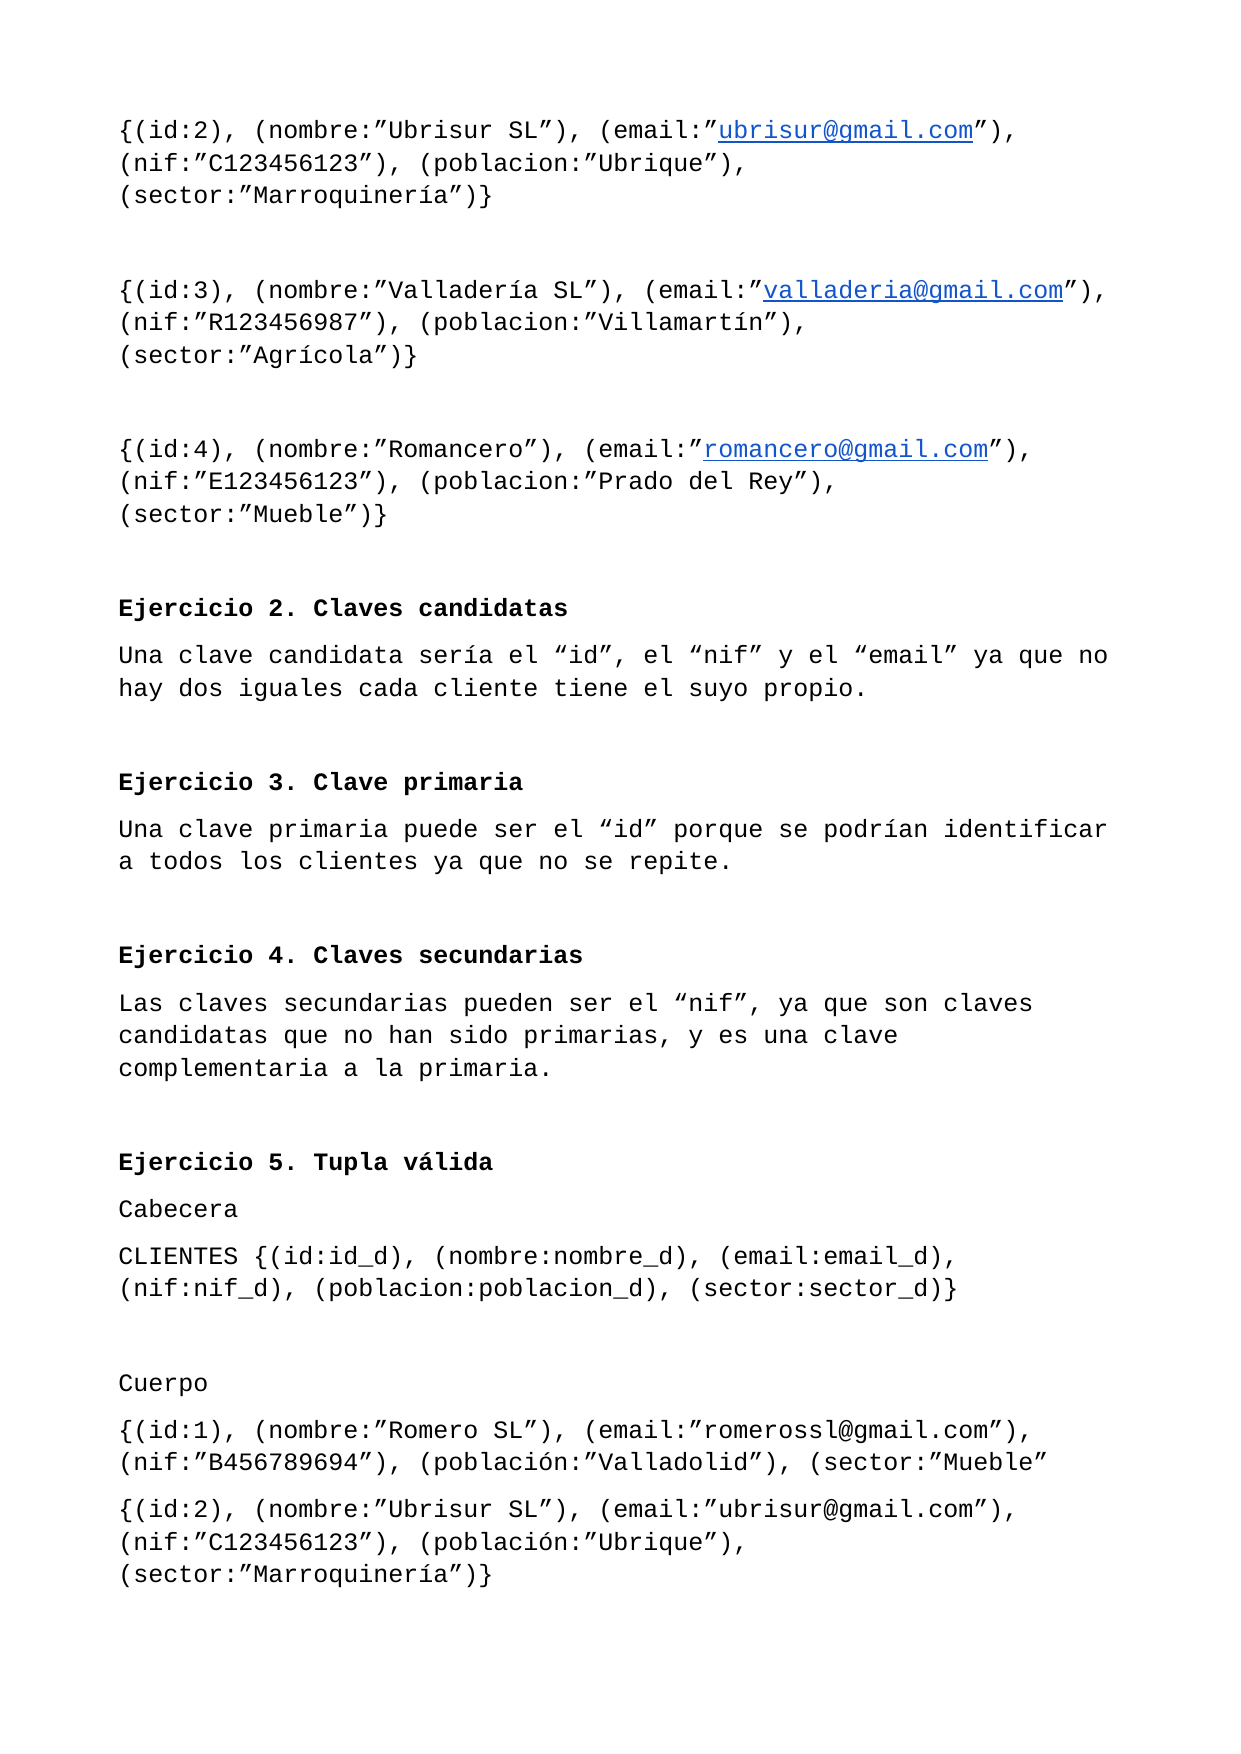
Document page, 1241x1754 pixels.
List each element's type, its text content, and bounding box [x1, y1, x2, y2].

text Una clave candidata sería el “id”, el “nif” y el “email” ya que no hay dos iguales cada cliente tiene el suyo propio. [118, 643, 1122, 703]
text Ejercicio 2. Claves candidatas [118, 596, 1122, 624]
text {(id:2), (nombre:”Ubrisur SL”), (email:”ubrisur@gmail.com”), (nif:”C123456123”), (población:”Ubrique”), (sector:”Marroquinería”)} [118, 1497, 1122, 1590]
text Ejercicio 4. Claves secundarias [118, 943, 1122, 971]
text Ejercicio 5. Tupla válida [118, 1149, 1122, 1178]
text Las claves secundarias pueden ser el “nif”, ya que son claves candidatas que no han sido primarias, y es una clave complementaria a la primaria. [118, 990, 1122, 1083]
text Cabecera [118, 1196, 1122, 1225]
text {(id:1), (nombre:”Romero SL”), (email:”romerossl@gmail.com”), (nif:”B456789694”), (población:”Valladolid”), (sector:”Mueble” [118, 1417, 1122, 1478]
text CLIENTES {(id:id_d), (nombre:nombre_d), (email:email_d), (nif:nif_d), (poblacion:poblacion_d), (sector:sector_d)} [118, 1243, 1122, 1304]
text {(id:3), (nombre:”Valladería SL”), (email:”valladeria@gmail.com”), (nif:”R123456987”), (poblacion:”Villamartín”), (sector:”Agrícola”)} [118, 277, 1122, 371]
text Cuerpo [118, 1370, 1122, 1398]
text Ejercicio 3. Clave primaria [118, 769, 1122, 798]
text Una clave primaria puede ser el “id” porque se podrían identificar a todos los clientes ya que no se repite. [118, 816, 1122, 877]
text {(id:2), (nombre:”Ubrisur SL”), (email:”ubrisur@gmail.com”), (nif:”C123456123”), (poblacion:”Ubrique”), (sector:”Marroquinería”)} [118, 118, 1122, 211]
text {(id:4), (nombre:”Romancero”), (email:”romancero@gmail.com”), (nif:”E123456123”), (poblacion:”Prado del Rey”), (sector:”Mueble”)} [118, 436, 1122, 530]
